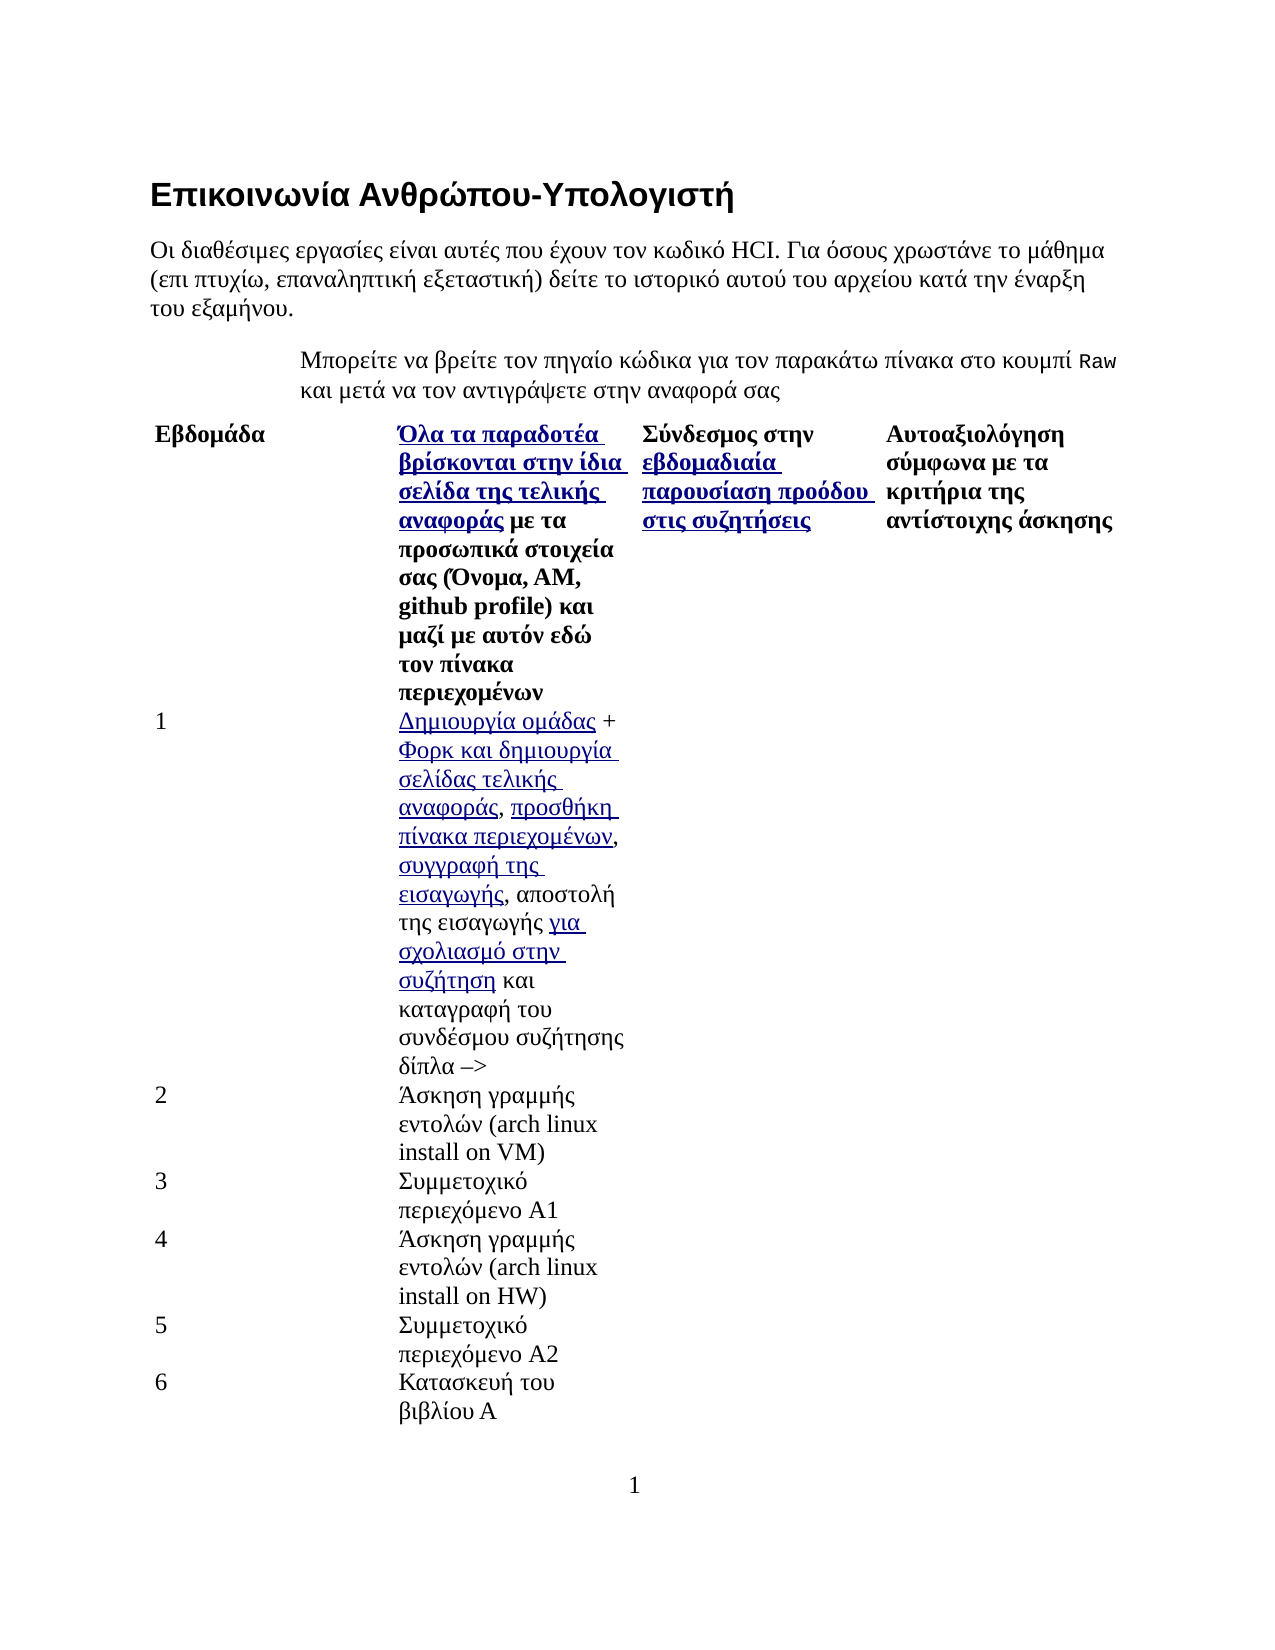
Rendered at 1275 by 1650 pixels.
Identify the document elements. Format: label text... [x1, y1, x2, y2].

table_cell Κατασκευή του βιβλίου Α [394, 1368, 637, 1425]
table_cell [638, 706, 881, 1080]
subtitle Επικοινωνία Ανθρώπου-Υπολογιστή [150, 175, 1125, 214]
table_cell [881, 1166, 1125, 1224]
table_cell 3 [150, 1166, 394, 1224]
table_header Όλα τα παραδοτέα βρίσκονται στην ίδια σελίδα της τελικής αναφοράς με τα προσωπικά στοιχεία σας (Όνομα, ΑΜ, github profile) και μαζί με αυτόν εδώ τον πίνακα περιεχομένων [394, 419, 637, 706]
table_cell [881, 706, 1125, 1080]
table_cell [638, 1166, 881, 1224]
table_cell [881, 1224, 1125, 1310]
text Οι διαθέσιμες εργασίες είναι αυτές που έχουν τον κωδικό HCI. Για όσους χρωστάνε το μάθημα (επι πτυχίω, επαναληπτική εξεταστική) δείτε το ιστορικό αυτού του αρχείου κατά την έναρξη του εξαμήνου. [150, 235, 1125, 321]
table_header Εβδομάδα [150, 419, 394, 706]
table_cell Συμμετοχικό περιεχόμενο A2 [394, 1310, 637, 1367]
table_cell 5 [150, 1310, 394, 1367]
table_cell [638, 1368, 881, 1425]
table_cell [638, 1224, 881, 1310]
table_cell 4 [150, 1224, 394, 1310]
table_cell [638, 1080, 881, 1166]
text Μπορείτε να βρείτε τον πηγαίο κώδικα για τον παρακάτω πίνακα στο κουμπί Raw και μετά να τον αντιγράψετε στην αναφορά σας [300, 345, 1125, 404]
table_cell 6 [150, 1368, 394, 1425]
table_cell Άσκηση γραμμής εντολών (arch linux install on HW) [394, 1224, 637, 1310]
table_cell [881, 1080, 1125, 1166]
table_cell [881, 1310, 1125, 1367]
table_cell Άσκηση γραμμής εντολών (arch linux install on VM) [394, 1080, 637, 1166]
table_cell Δημιουργία ομάδας + Φορκ και δημιουργία σελίδας τελικής αναφοράς, προσθήκη πίνακα περιεχομένων, συγγραφή της εισαγωγής, αποστολή της εισαγωγής για σχολιασμό στην συζήτηση και καταγραφή του συνδέσμου συζήτησης δίπλα –> [394, 706, 637, 1080]
table_cell Συμμετοχικό περιεχόμενο A1 [394, 1166, 637, 1224]
table_cell [638, 1310, 881, 1367]
table_cell [881, 1368, 1125, 1425]
table_header Σύνδεσμος στην εβδομαδιαία παρουσίαση προόδου στις συζητήσεις [638, 419, 881, 706]
table_cell 1 [150, 706, 394, 1080]
table_header Αυτοαξιολόγηση σύμφωνα με τα κριτήρια της αντίστοιχης άσκησης [881, 419, 1125, 706]
table_cell 2 [150, 1080, 394, 1166]
